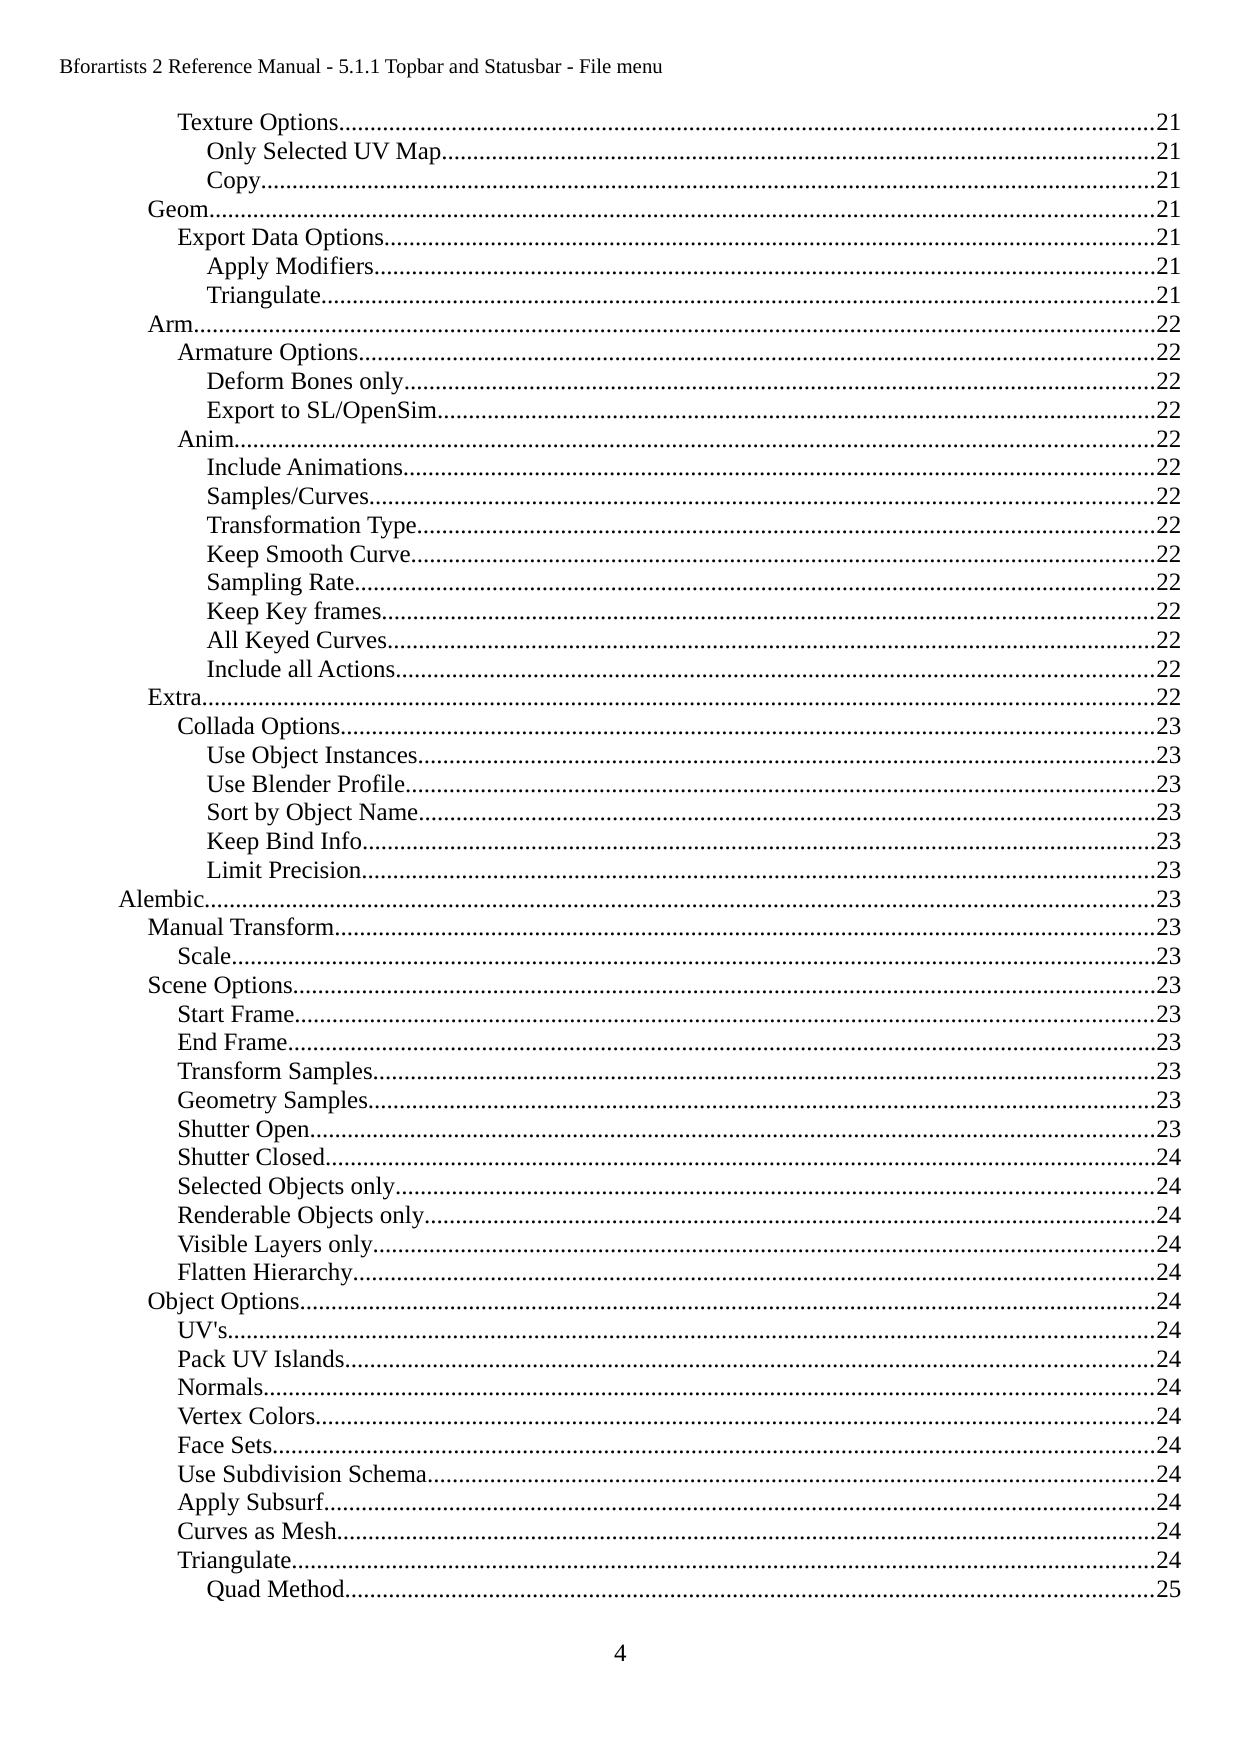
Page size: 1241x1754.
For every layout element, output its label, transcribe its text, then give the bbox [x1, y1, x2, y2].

text Scale 23 [177, 941, 1181, 970]
text Shutter Open 23 [177, 1114, 1181, 1142]
text End Frame 23 [177, 1027, 1181, 1056]
text Anim 22 [177, 424, 1181, 452]
text Flatten Hierarchy 24 [177, 1257, 1181, 1286]
text Triangulate 21 [206, 280, 1181, 309]
text Limit Precision 23 [206, 855, 1181, 884]
text Collada Options 23 [177, 711, 1181, 740]
text Apply Subsurf 24 [177, 1487, 1181, 1516]
text Alembic 23 [118, 884, 1181, 912]
text Armature Options 22 [177, 337, 1181, 366]
text Transformation Type 22 [206, 510, 1181, 539]
text Copy 21 [206, 165, 1181, 194]
text Use Blender Profile 23 [206, 769, 1181, 797]
text Keep Smooth Curve 22 [206, 539, 1181, 567]
text Vertex Colors 24 [177, 1401, 1181, 1430]
text Export Data Options 21 [177, 222, 1181, 251]
text Geometry Samples 23 [177, 1085, 1181, 1114]
text Start Frame 23 [177, 999, 1181, 1027]
text Samples/Curves 22 [206, 481, 1181, 510]
text Object Options 24 [147, 1286, 1181, 1315]
text Deform Bones only 22 [206, 366, 1181, 395]
text Normals 24 [177, 1372, 1181, 1401]
text Include all Actions 22 [206, 654, 1181, 682]
text Arm 22 [147, 309, 1181, 337]
text UV's 24 [177, 1315, 1181, 1344]
text Apply Modifiers 21 [206, 251, 1181, 280]
text Sampling Rate 22 [206, 567, 1181, 596]
text Keep Bind Info 23 [206, 826, 1181, 855]
text Manual Transform 23 [147, 912, 1181, 941]
text Pack UV Islands 24 [177, 1344, 1181, 1372]
text Include Animations 22 [206, 452, 1181, 481]
text Keep Key frames 22 [206, 596, 1181, 625]
text Use Object Instances 23 [206, 740, 1181, 769]
text Selected Objects only 24 [177, 1171, 1181, 1200]
text All Keyed Curves 22 [206, 625, 1181, 654]
text Use Subdivision Schema 24 [177, 1459, 1181, 1487]
text Triangulate 24 [177, 1545, 1181, 1574]
text Geom 21 [147, 194, 1181, 222]
text Curves as Mesh 24 [177, 1516, 1181, 1545]
text Scene Options 23 [147, 970, 1181, 999]
text Extra 22 [147, 682, 1181, 711]
text Shutter Closed 24 [177, 1142, 1181, 1171]
text Sort by Object Name 23 [206, 797, 1181, 826]
text Quad Method 25 [206, 1574, 1181, 1602]
text Renderable Objects only 24 [177, 1200, 1181, 1229]
text Visible Layers only 24 [177, 1229, 1181, 1257]
text Face Sets 24 [177, 1430, 1181, 1459]
text Transform Samples 23 [177, 1056, 1181, 1085]
text Only Selected UV Map 21 [206, 136, 1181, 165]
text Export to SL/OpenSim 22 [206, 395, 1181, 424]
text Texture Options 21 [177, 107, 1181, 136]
